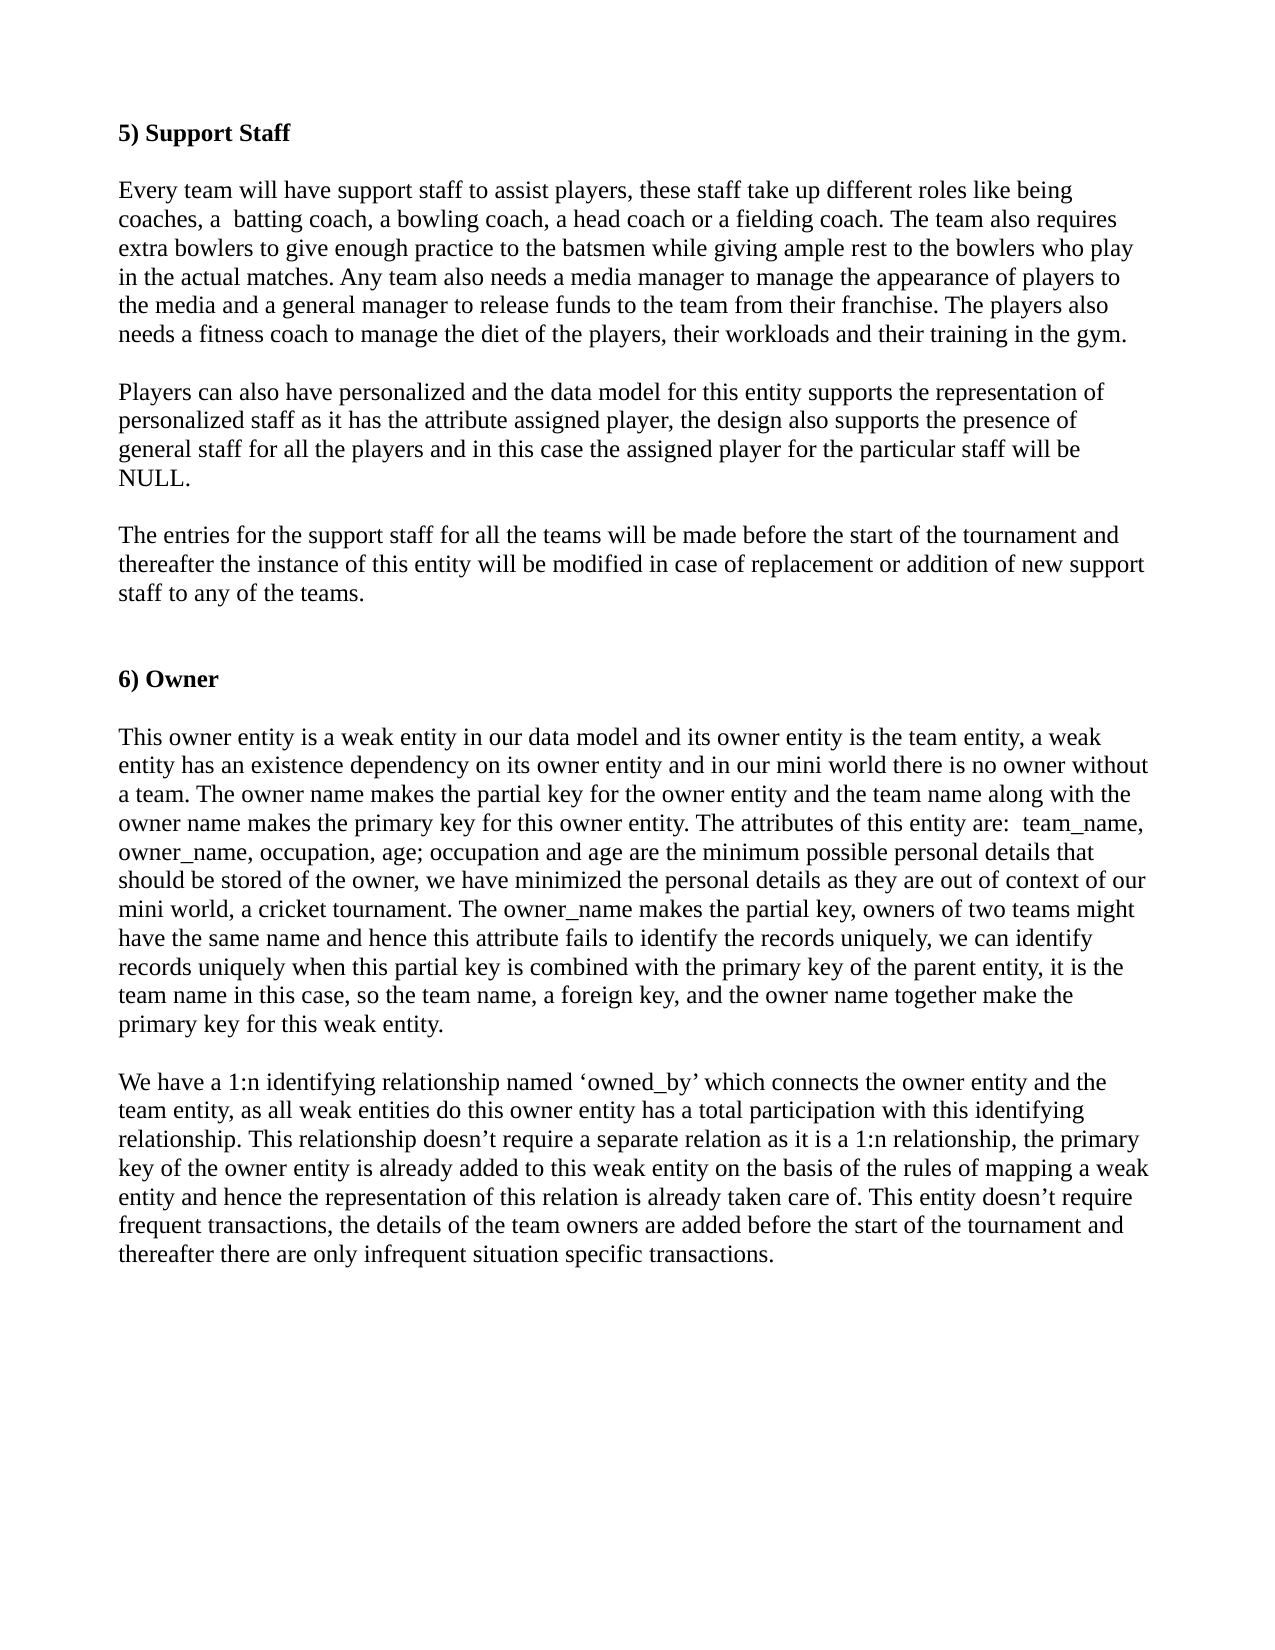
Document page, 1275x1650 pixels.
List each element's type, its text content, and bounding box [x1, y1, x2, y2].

text Every team will have support staff to assist players, these staff take up different roles like being coaches, a batting coach, a bowling coach, a head coach or a fielding coach. The team also requires extra bowlers to give enough practice to the batsmen while giving ample rest to the bowlers who play in the actual matches. Any team also needs a media manager to manage the appearance of players to the media and a general manager to release funds to the team from their franchise. The players also needs a fitness coach to manage the diet of the players, their workloads and their training in the gym. [118, 176, 1157, 348]
text This owner entity is a weak entity in our data model and its owner entity is the team entity, a weak entity has an existence dependency on its owner entity and in our mini world there is no owner without a team. The owner name makes the partial key for the owner entity and the team name along with the owner name makes the primary key for this owner entity. The attributes of this entity are: team_name, owner_name, occupation, age; occupation and age are the minimum possible personal details that should be stored of the owner, we have minimized the personal details as they are out of context of our mini world, a cricket tournament. The owner_name makes the partial key, owners of two teams might have the same name and hence this attribute fails to identify the records uniquely, we can identify records uniquely when this partial key is combined with the primary key of the parent entity, it is the team name in this case, so the team name, a foreign key, and the owner name together make the primary key for this weak entity. [118, 722, 1157, 1038]
text We have a 1:n identifying relationship named ‘owned_by’ which connects the owner entity and the team entity, as all weak entities do this owner entity has a total participation with this identifying relationship. This relationship doesn’t require a separate relation as it is a 1:n relationship, the primary key of the owner entity is already added to this weak entity on the basis of the rules of mapping a weak entity and hence the representation of this relation is already taken care of. This entity doesn’t require frequent transactions, the details of the team owners are added before the start of the tournament and thereafter there are only infrequent situation specific transactions. [118, 1067, 1157, 1268]
text The entries for the support staff for all the teams will be made before the start of the tournament and thereafter the instance of this entity will be modified in case of replacement or addition of new support staff to any of the teams. [118, 521, 1157, 607]
text 5) Support Staff [118, 118, 1157, 147]
text 6) Owner [118, 664, 1157, 693]
text Players can also have personalized and the data model for this entity supports the representation of personalized staff as it has the attribute assigned player, the design also supports the presence of general staff for all the players and in this case the assigned player for the particular staff will be NULL. [118, 377, 1157, 492]
